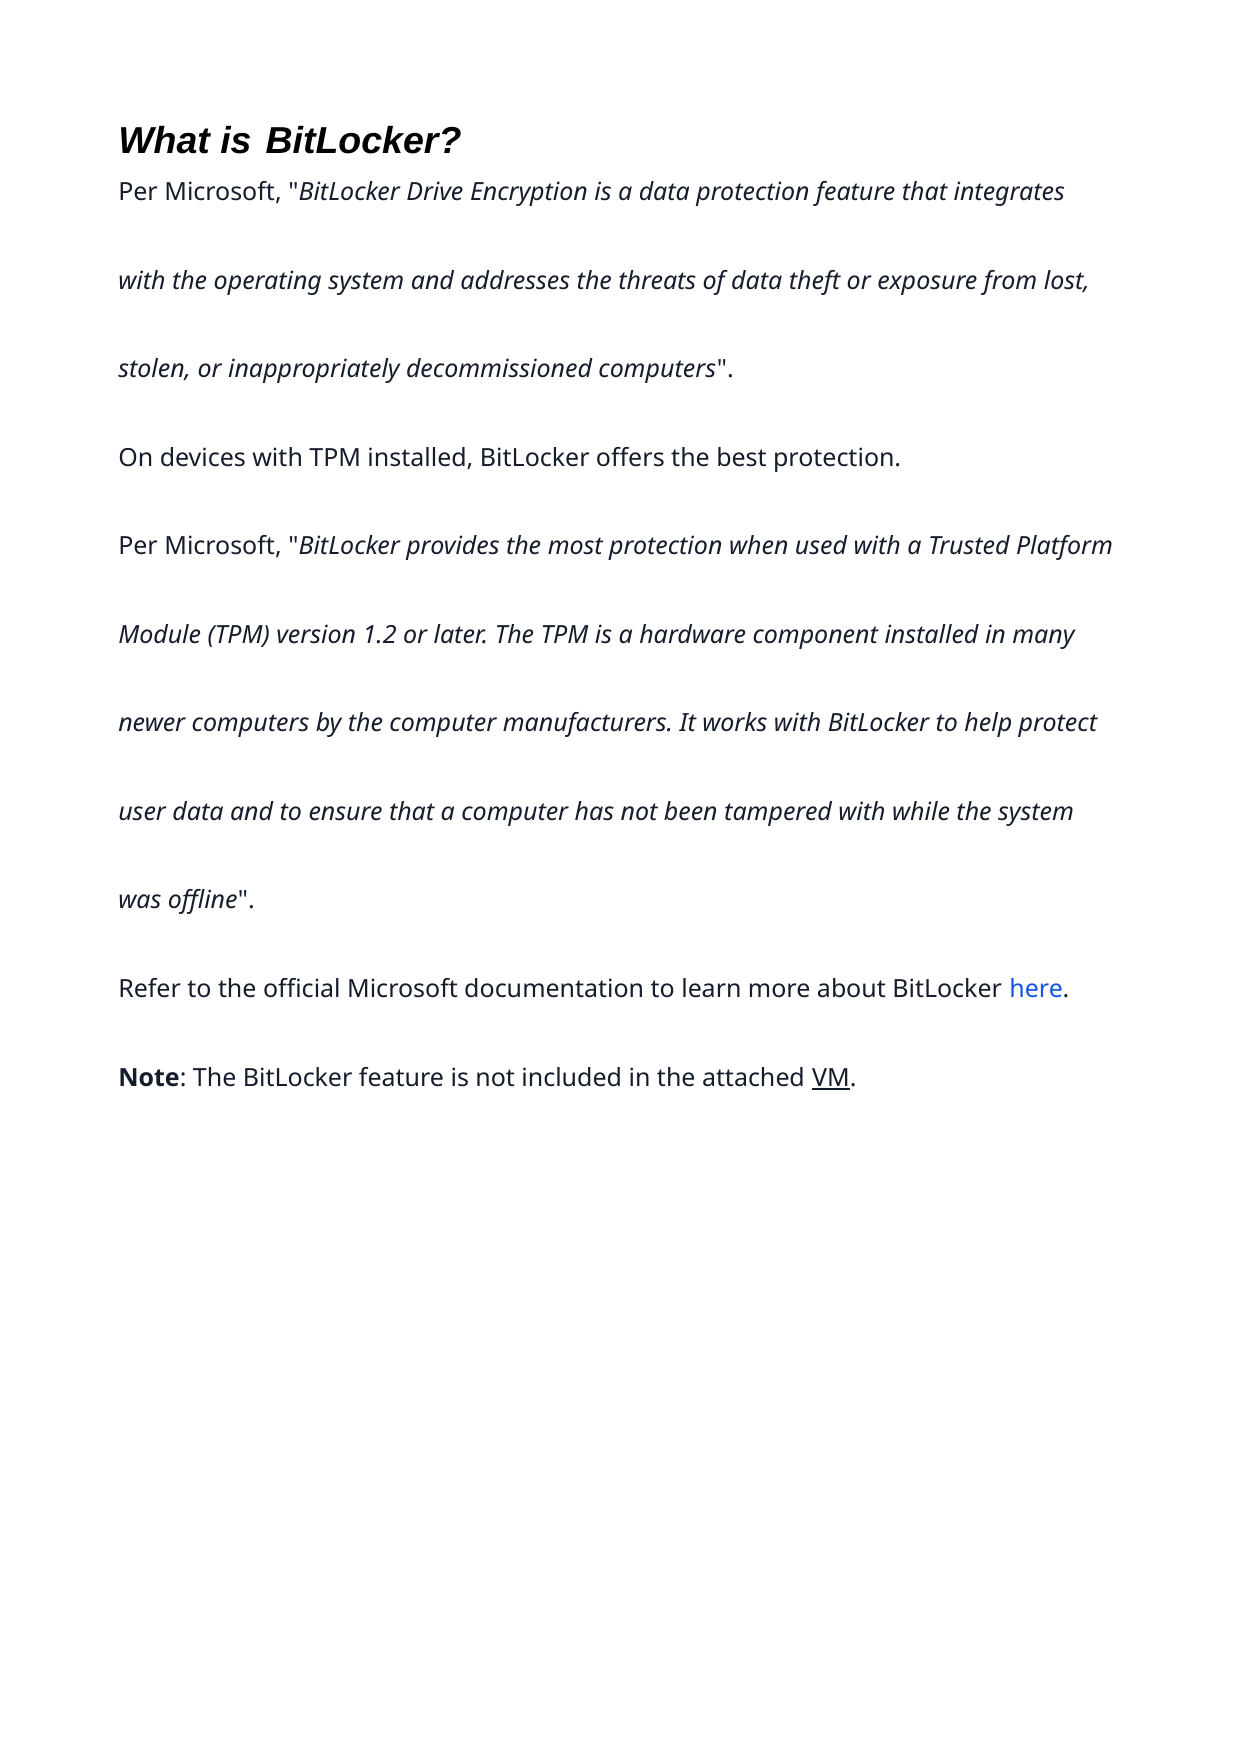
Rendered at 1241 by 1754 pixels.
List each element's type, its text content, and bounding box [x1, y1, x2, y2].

subtitle What is BitLocker? [118, 118, 1122, 161]
text Note: The BitLocker feature is not included in the attached VM. [118, 1059, 1122, 1093]
text Refer to the official Microsoft documentation to learn more about BitLocker here. [118, 971, 1122, 1005]
text Per Microsoft, "BitLocker provides the most protection when used with a Trusted Platform Module (TPM) version 1.2 or later. The TPM is a hardware component installed in many newer computers by the computer manufacturers. It works with BitLocker to help protect user data and to ensure that a computer has not been tampered with while the system was offline". [118, 528, 1122, 916]
text On devices with TPM installed, BitLocker offers the best protection. [118, 439, 1122, 473]
text Per Microsoft, "BitLocker Drive Encryption is a data protection feature that integrates with the operating system and addresses the threats of data theft or exposure from lost, stolen, or inappropriately decommissioned computers". [118, 174, 1122, 385]
